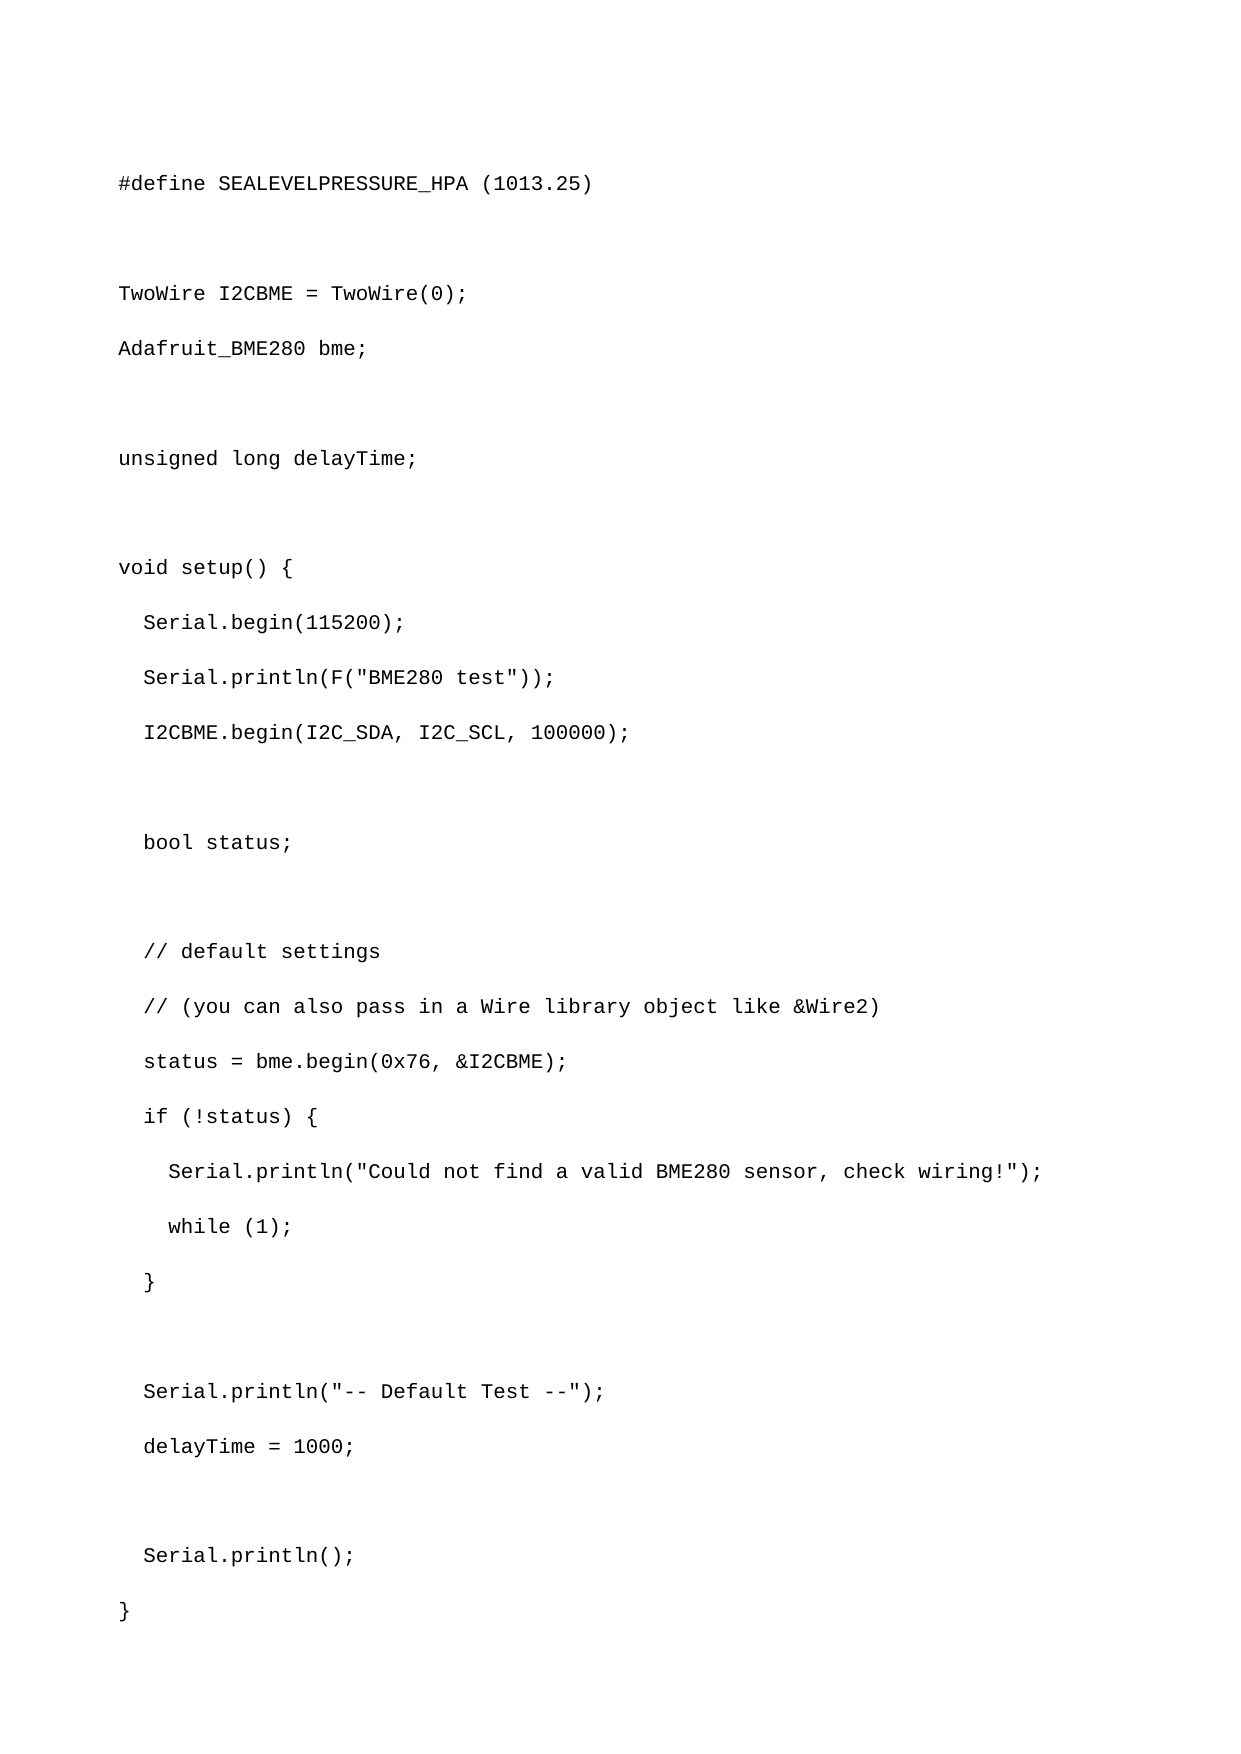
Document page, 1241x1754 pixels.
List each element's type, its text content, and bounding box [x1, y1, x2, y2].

text } [118, 1600, 1122, 1624]
text while (1); [118, 1216, 1122, 1240]
text if (!status) { [118, 1106, 1122, 1130]
text #define SEALEVELPRESSURE_HPA (1013.25) [118, 173, 1122, 197]
text Serial.println("-- Default Test --"); [118, 1381, 1122, 1404]
text Serial.println(F("BME280 test")); [118, 667, 1122, 691]
text TwoWire I2CBME = TwoWire(0); [118, 283, 1122, 306]
text bool status; [118, 832, 1122, 855]
text Serial.begin(115200); [118, 612, 1122, 636]
text void setup() { [118, 557, 1122, 581]
text // (you can also pass in a Wire library object like &Wire2) [118, 996, 1122, 1020]
text I2CBME.begin(I2C_SDA, I2C_SCL, 100000); [118, 722, 1122, 746]
text Serial.println("Could not find a valid BME280 sensor, check wiring!"); [118, 1161, 1122, 1185]
text Adafruit_BME280 bme; [118, 338, 1122, 361]
text } [118, 1271, 1122, 1294]
text unsigned long delayTime; [118, 447, 1122, 471]
text // default settings [118, 942, 1122, 965]
text status = bme.begin(0x76, &I2CBME); [118, 1051, 1122, 1075]
text delayTime = 1000; [118, 1436, 1122, 1459]
text Serial.println(); [118, 1545, 1122, 1569]
